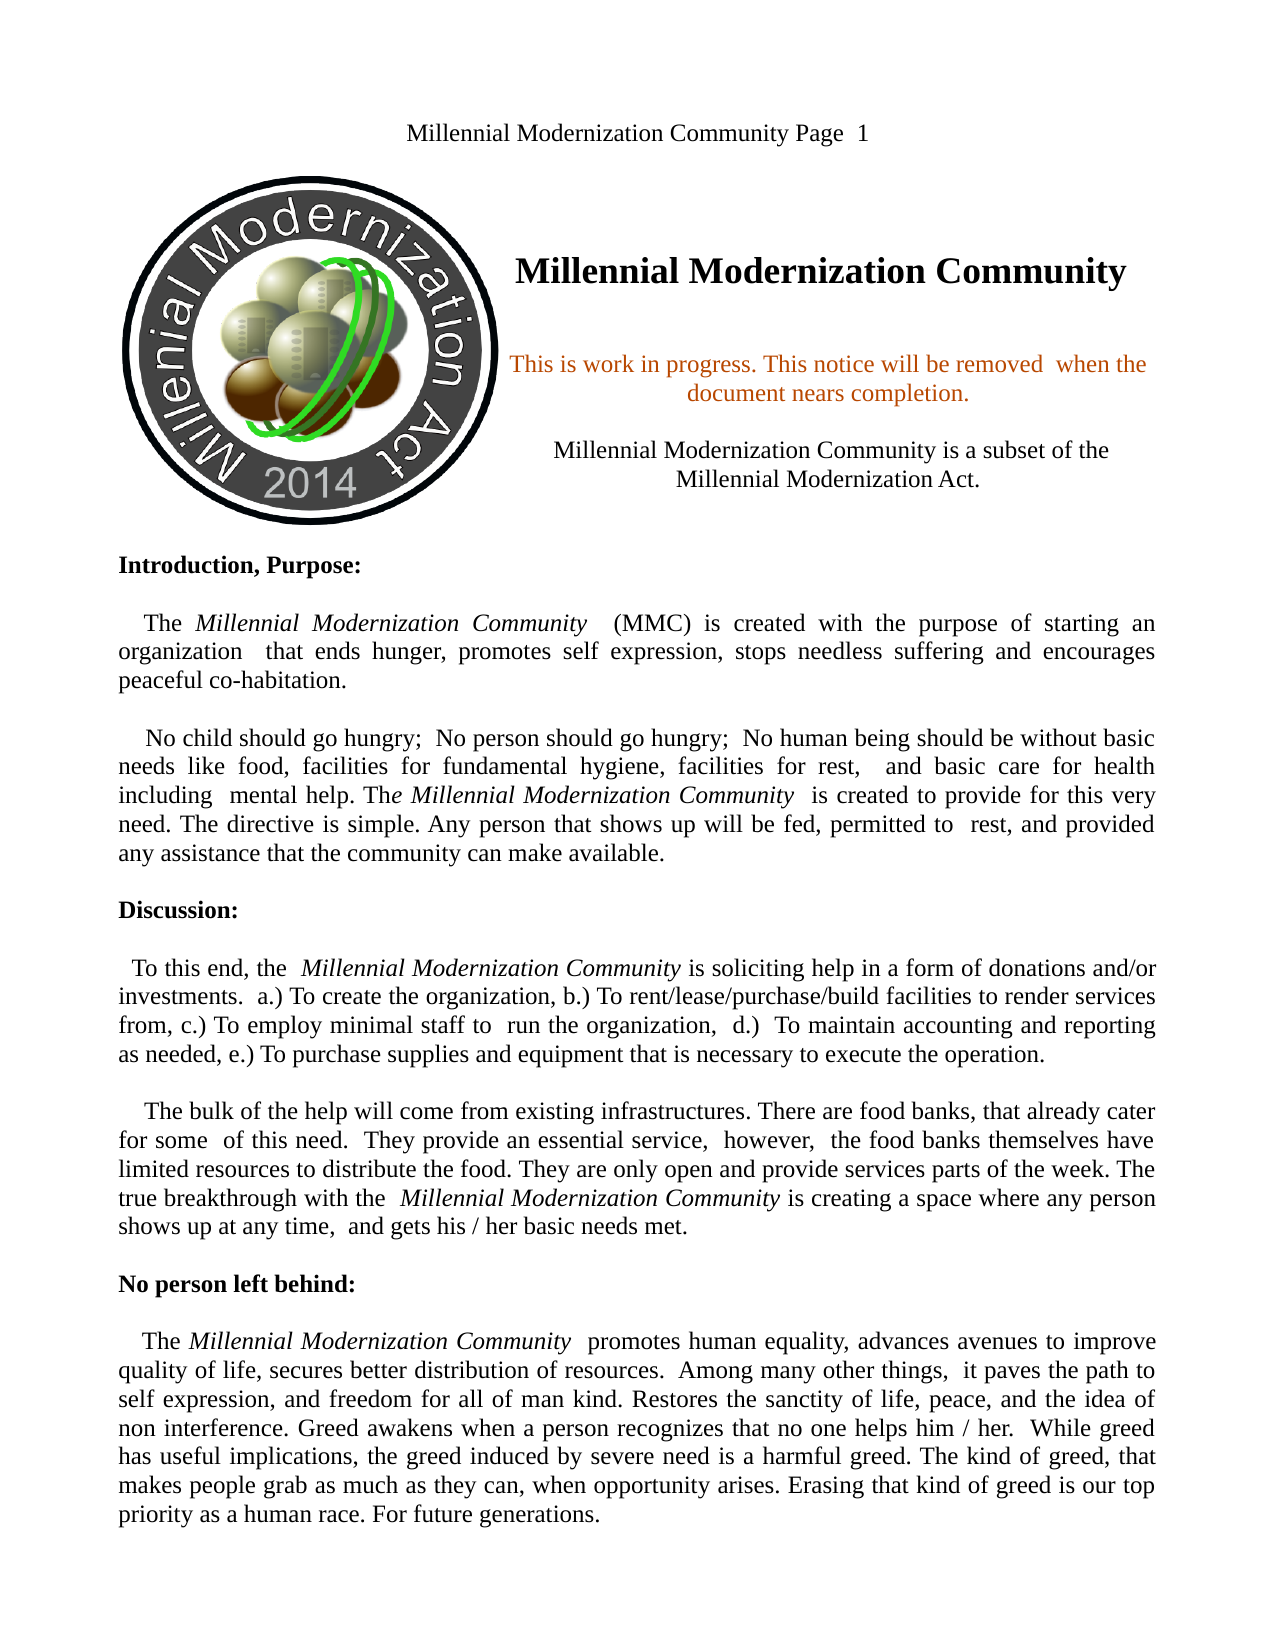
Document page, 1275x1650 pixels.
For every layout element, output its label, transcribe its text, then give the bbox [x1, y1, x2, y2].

text Millennial Modernization Community is a subset of the Millennial Modernization Act. [499, 435, 1157, 493]
text The bulk of the help will come from existing infrastructures. There are food banks, that already cater for some of this need. They provide an essential service, however, the food banks themselves have limited resources to distribute the food. They are only open and provide services parts of the week. The true breakthrough with the Millennial Modernization Community is creating a space where any person shows up at any time, and gets his / her basic needs met. [118, 1096, 1157, 1240]
text The Millennial Modernization Community (MMC) is created with the purpose of starting an organization that ends hunger, promotes self expression, stops needless suffering and encourages peaceful co-habitation. [118, 608, 1157, 694]
text The Millennial Modernization Community promotes human equality, advances avenues to improve quality of life, secures better distribution of resources. Among many other things, it paves the path to self expression, and freedom for all of man kind. Restores the sanctity of life, peace, and the idea of non interference. Greed awakens when a person recognizes that no one helps him / her. While greed has useful implications, the greed induced by severe need is a harmful greed. The kind of greed, that makes people grab as much as they can, when opportunity arises. Erasing that kind of greed is our top priority as a human race. For future generations. [118, 1326, 1157, 1528]
text Introduction, Purpose: [118, 550, 1157, 579]
text No child should go hungry; No person should go hungry; No human being should be without basic needs like food, facilities for fundamental hygiene, facilities for rest, and basic care for health including mental help. The Millennial Modernization Community is created to provide for this very need. The directive is simple. Any person that shows up will be fed, permitted to rest, and provided any assistance that the community can make available. [118, 723, 1157, 866]
text Discussion: [118, 895, 1157, 924]
text To this end, the Millennial Modernization Community is soliciting help in a form of donations and/or investments. a.) To create the organization, b.) To rent/lease/purchase/build facilities to render services from, c.) To employ minimal staff to run the organization, d.) To maintain accounting and reporting as needed, e.) To purchase supplies and equipment that is necessary to execute the operation. [118, 953, 1157, 1068]
text Millennial Modernization Community [499, 248, 1157, 291]
picture [119, 176, 499, 529]
text This is work in progress. This notice will be removed when the document nears completion. [499, 349, 1157, 406]
text No person left behind: [118, 1269, 1157, 1298]
